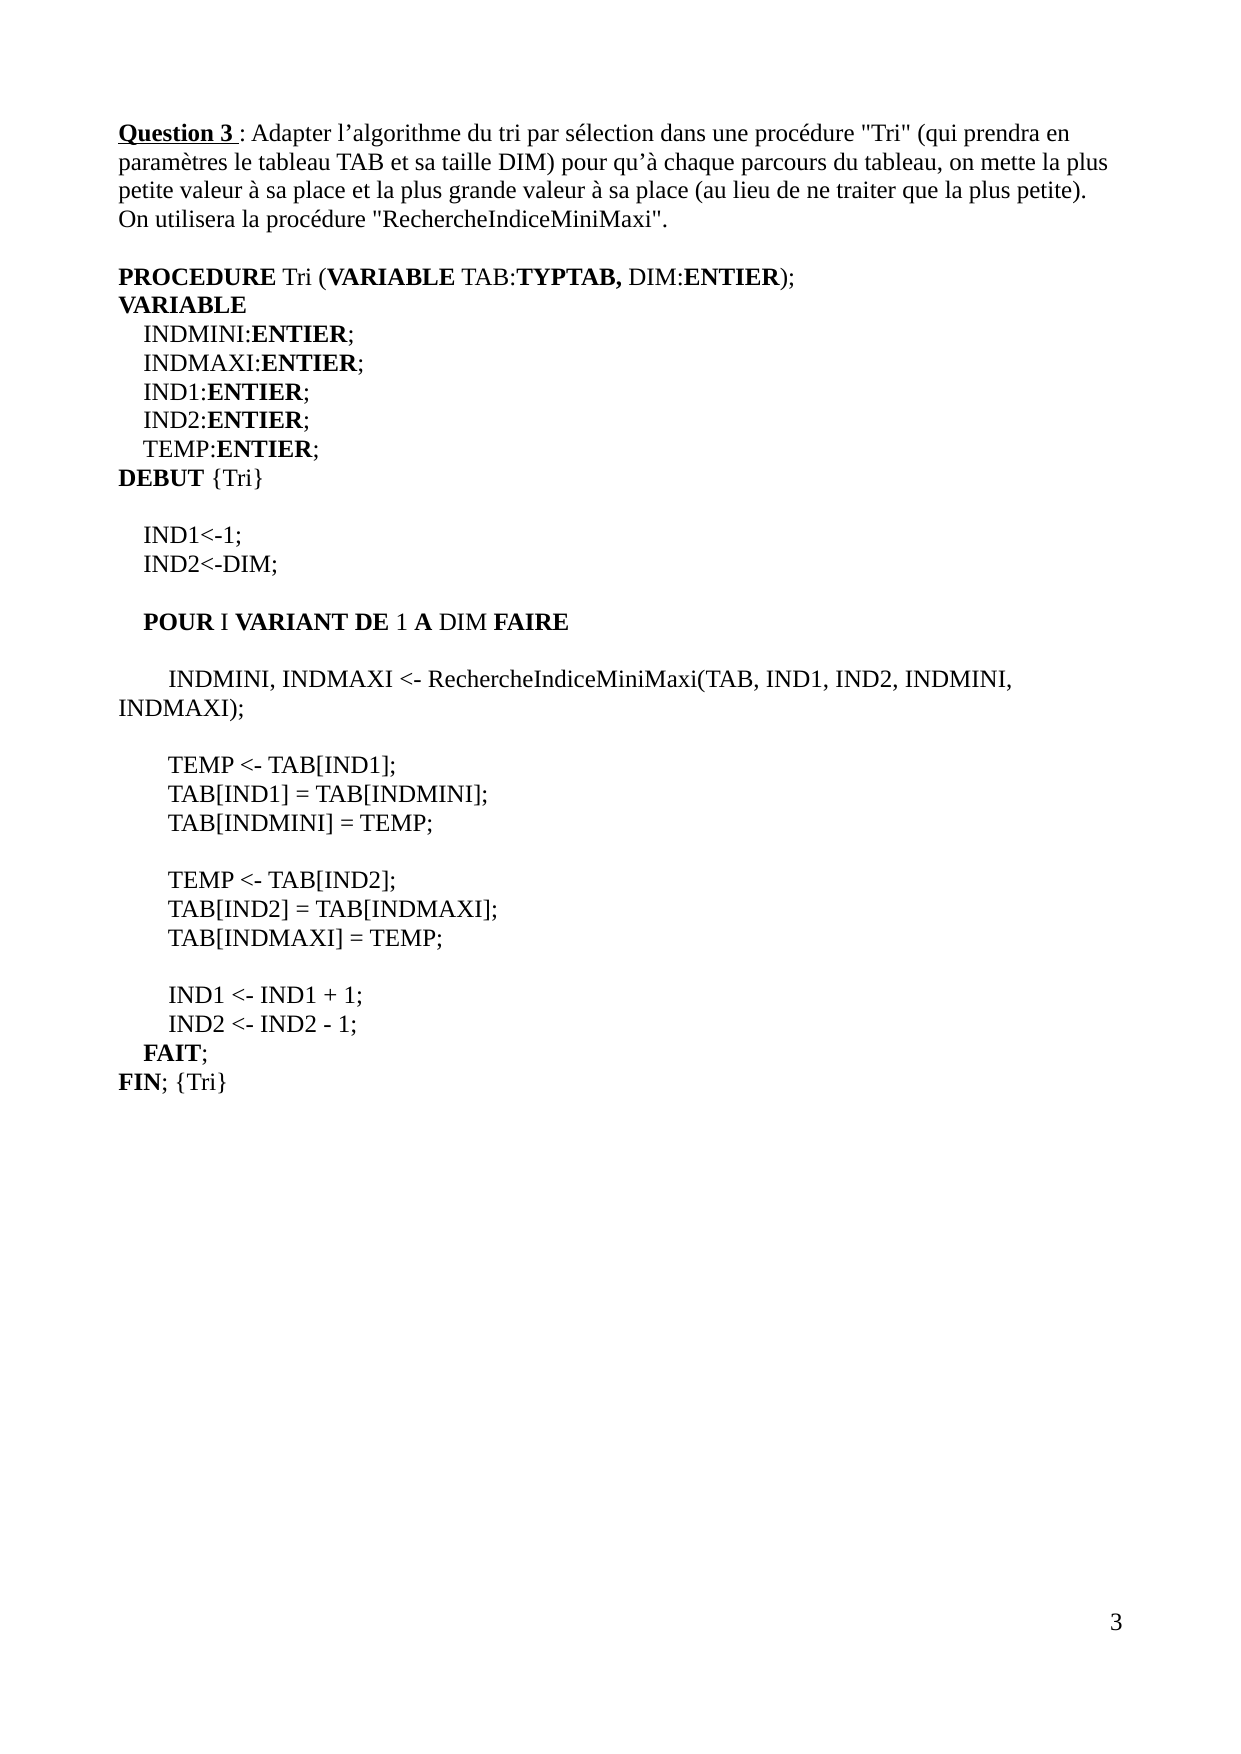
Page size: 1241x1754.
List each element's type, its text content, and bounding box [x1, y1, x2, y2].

text IND1<-1; [118, 521, 1122, 549]
text TEMP <- TAB[IND2]; [118, 866, 1122, 894]
text PROCEDURE Tri (VARIABLE TAB:TYPTAB, DIM:ENTIER); [118, 262, 1122, 291]
text FAIT; [118, 1038, 1122, 1067]
text INDMINI, INDMAXI <- RechercheIndiceMiniMaxi(TAB, IND1, IND2, INDMINI, INDMAXI); [118, 664, 1122, 722]
text TAB[IND1] = TAB[INDMINI]; [118, 779, 1122, 808]
text TAB[INDMINI] = TEMP; [118, 808, 1122, 837]
text FIN; {Tri} [118, 1067, 1122, 1096]
text TEMP:ENTIER; [118, 434, 1122, 463]
text VARIABLE [118, 291, 1122, 319]
text IND1 <- IND1 + 1; [118, 981, 1122, 1009]
text POUR I VARIANT DE 1 A DIM FAIRE [118, 607, 1122, 636]
text TEMP <- TAB[IND1]; [118, 751, 1122, 779]
text INDMAXI:ENTIER; [118, 348, 1122, 377]
text IND2 <- IND2 - 1; [118, 1009, 1122, 1038]
text TAB[INDMAXI] = TEMP; [118, 923, 1122, 952]
text IND2<-DIM; [118, 549, 1122, 578]
text DEBUT {Tri} [118, 463, 1122, 492]
text INDMINI:ENTIER; [118, 319, 1122, 348]
text TAB[IND2] = TAB[INDMAXI]; [118, 894, 1122, 923]
text IND1:ENTIER; [118, 377, 1122, 406]
text Question 3 : Adapter l’algorithme du tri par sélection dans une procédure "Tri" (qui prendra en paramètres le tableau TAB et sa taille DIM) pour qu’à chaque parcours du tableau, on mette la plus petite valeur à sa place et la plus grande valeur à sa place (au lieu de ne traiter que la plus petite). On utilisera la procédure "RechercheIndiceMiniMaxi". [118, 118, 1122, 233]
text IND2:ENTIER; [118, 406, 1122, 434]
